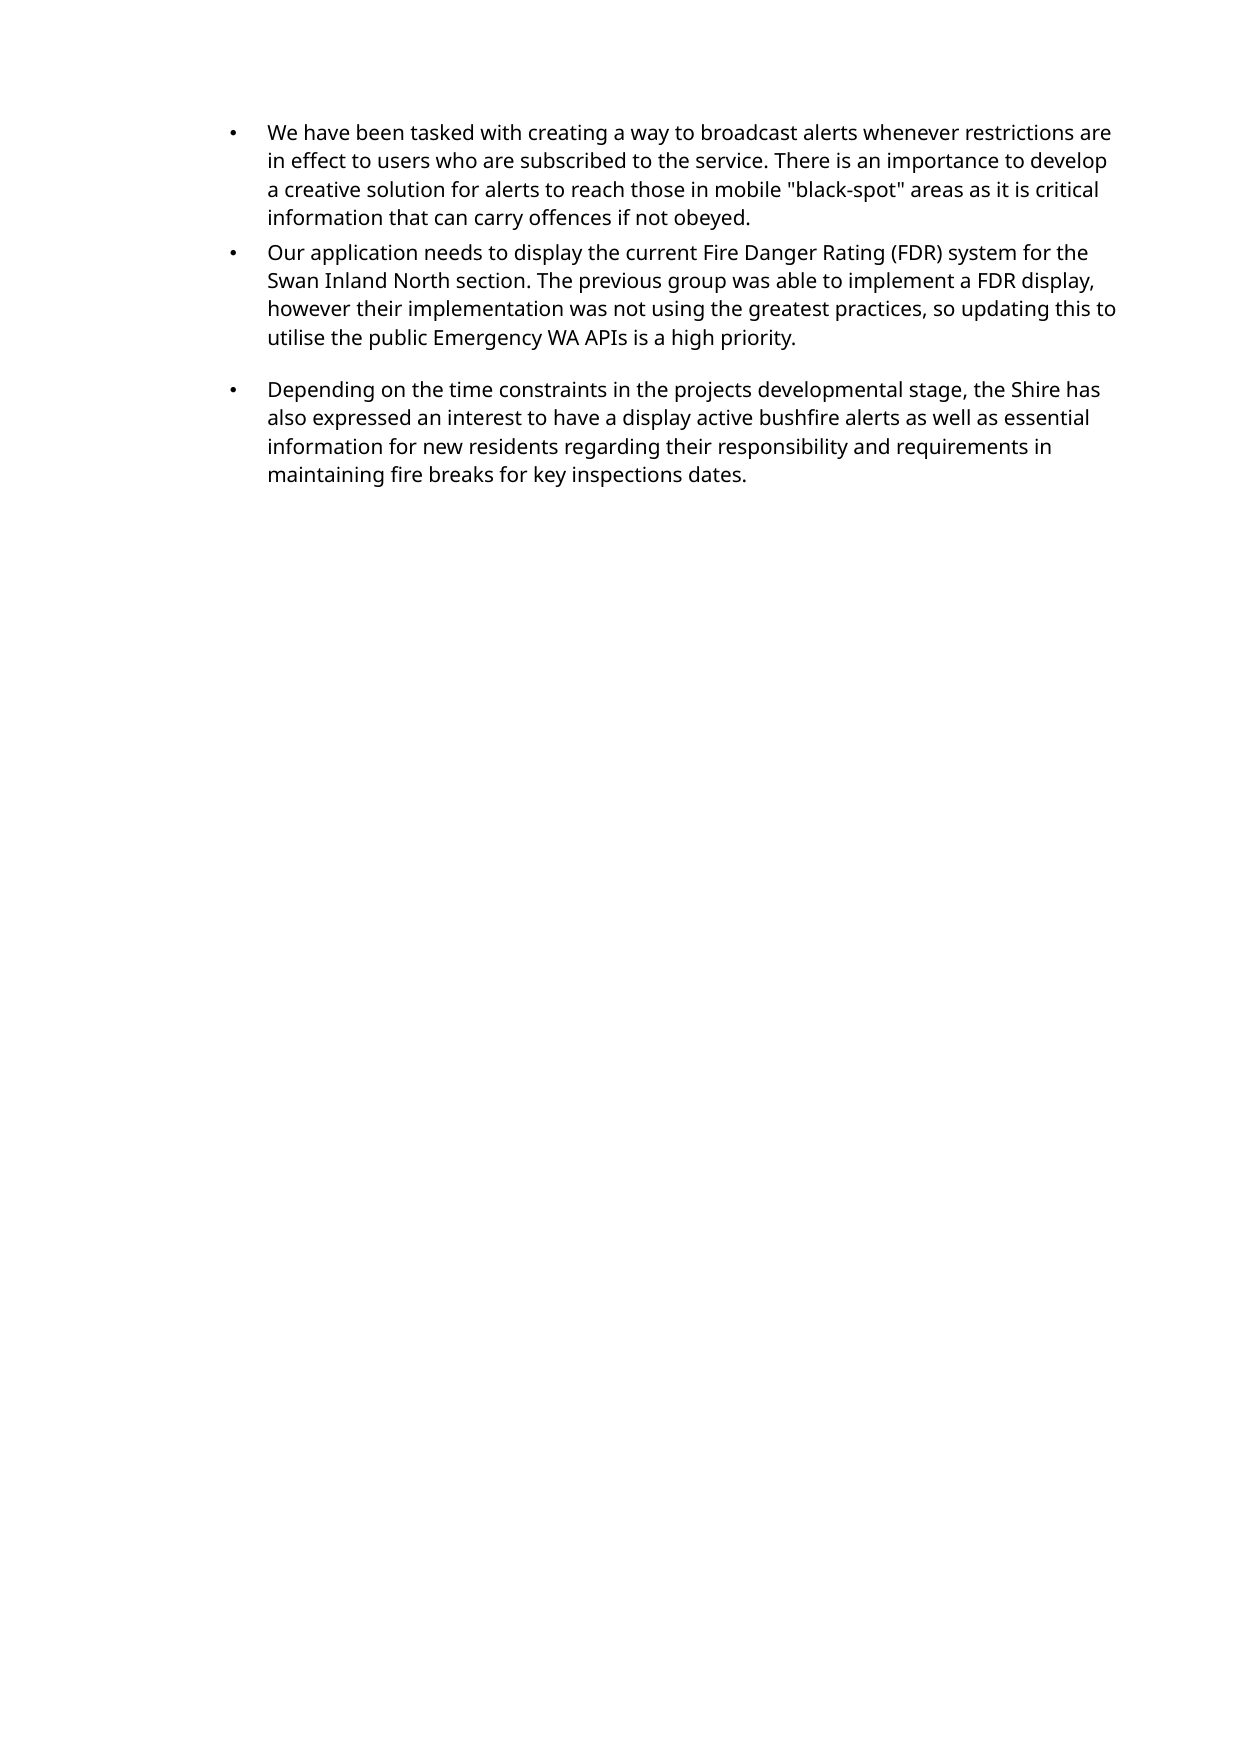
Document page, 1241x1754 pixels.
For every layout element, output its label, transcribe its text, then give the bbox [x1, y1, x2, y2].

list Our application needs to display the current Fire Danger Rating (FDR) system for the Swan Inland North section. The previous group was able to implement a FDR display, however their implementation was not using the greatest practices, so updating this to utilise the public Emergency WA APIs is a high priority. [229, 238, 1122, 351]
list We have been tasked with creating a way to broadcast alerts whenever restrictions are in effect to users who are subscribed to the service. There is an importance to develop a creative solution for alerts to reach those in mobile "black-spot" areas as it is critical information that can carry offences if not obeyed. [229, 118, 1122, 232]
list Depending on the time constraints in the projects developmental stage, the Shire has also expressed an interest to have a display active bushfire alerts as well as essential information for new residents regarding their responsibility and requirements in maintaining fire breaks for key inspections dates. [229, 375, 1122, 489]
